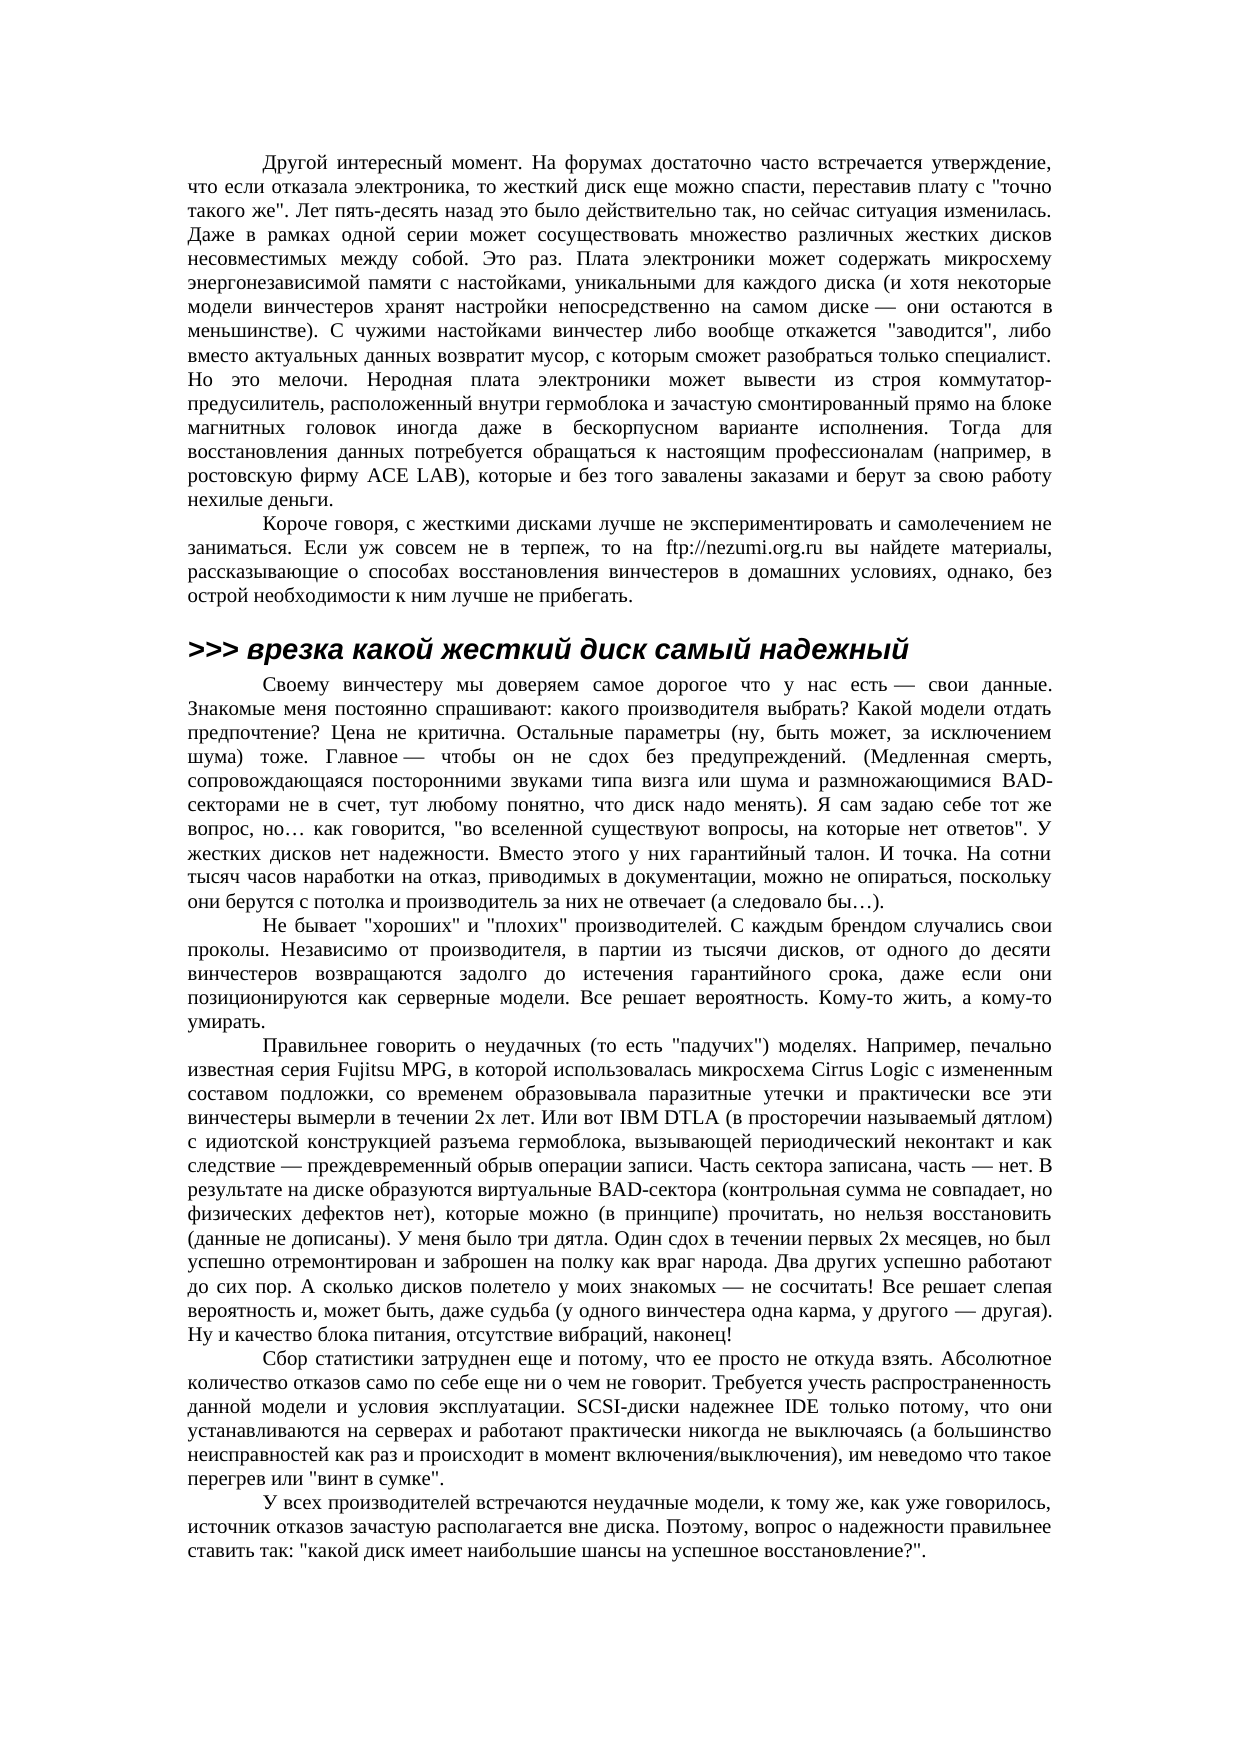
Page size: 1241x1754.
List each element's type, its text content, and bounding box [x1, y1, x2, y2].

text Своему винчестеру мы доверяем самое дорогое что у нас есть — свои данные. Знакомые меня постоянно спрашивают: какого производителя выбрать? Какой модели отдать предпочтение? Цена не критична. Остальные параметры (ну, быть может, за исключением шума) тоже. Главное — чтобы он не сдох без предупреждений. (Медленная смерть, сопровождающаяся посторонними звуками типа визга или шума и размножающимися BAD-секторами не в счет, тут любому понятно, что диск надо менять). Я сам задаю себе тот же вопрос, но… как говорится, "во вселенной существуют вопросы, на которые нет ответов". У жестких дисков нет надежности. Вместо этого у них гарантийный талон. И точка. На сотни тысяч часов наработки на отказ, приводимых в документации, можно не опираться, поскольку они берутся с потолка и производитель за них не отвечает (а следовало бы…). [187, 672, 1053, 913]
text Сбор статистики затруднен еще и потому, что ее просто не откуда взять. Абсолютное количество отказов само по себе еще ни о чем не говорит. Требуется учесть распространенность данной модели и условия эксплуатации. SCSI-диски надежнее IDE только потому, что они устанавливаются на серверах и работают практически никогда не выключаясь (а большинство неисправностей как раз и происходит в момент включения/выключения), им неведомо что такое перегрев или "винт в сумке". [187, 1346, 1053, 1490]
subtitle >>> врезка какой жесткий диск самый надежный [187, 632, 1053, 666]
text Другой интересный момент. На форумах достаточно часто встречается утверждение, что если отказала электроника, то жесткий диск еще можно спасти, переставив плату с "точно такого же". Лет пять-десять назад это было действительно так, но сейчас ситуация изменилась. Даже в рамках одной серии может сосуществовать множество различных жестких дисков несовместимых между собой. Это раз. Плата электроники может содержать микросхему энергонезависимой памяти с настойками, уникальными для каждого диска (и хотя некоторые модели винчестеров хранят настройки непосредственно на самом диске — они остаются в меньшинстве). С чужими настойками винчестер либо вообще откажется "заводится", либо вместо актуальных данных возвратит мусор, с которым сможет разобраться только специалист. Но это мелочи. Неродная плата электроники может вывести из строя коммутатор-предусилитель, расположенный внутри гермоблока и зачастую смонтированный прямо на блоке магнитных головок иногда даже в бескорпусном варианте исполнения. Тогда для восстановления данных потребуется обращаться к настоящим профессионалам (например, в ростовскую фирму ACE LAB), которые и без того завалены заказами и берут за свою работу нехилые деньги. [187, 150, 1053, 511]
text У всех производителей встречаются неудачные модели, к тому же, как уже говорилось, источник отказов зачастую располагается вне диска. Поэтому, вопрос о надежности правильнее ставить так: "какой диск имеет наибольшие шансы на успешное восстановление?". [187, 1490, 1053, 1562]
text Правильнее говорить о неудачных (то есть "падучих") моделях. Например, печально известная серия Fujitsu MPG, в которой использовалась микросхема Cirrus Logic с измененным составом подложки, со временем образовывала паразитные утечки и практически все эти винчестеры вымерли в течении 2х лет. Или вот IBM DTLA (в просторечии называемый дятлом) с идиотской конструкцией разъема гермоблока, вызывающей периодический неконтакт и как следствие — преждевременный обрыв операции записи. Часть сектора записана, часть — нет. В результате на диске образуются виртуальные BAD-сектора (контрольная сумма не совпадает, но физических дефектов нет), которые можно (в принципе) прочитать, но нельзя восстановить (данные не дописаны). У меня было три дятла. Один сдох в течении первых 2х месяцев, но был успешно отремонтирован и заброшен на полку как враг народа. Два других успешно работают до сих пор. А сколько дисков полетело у моих знакомых — не сосчитать! Все решает слепая вероятность и, может быть, даже судьба (у одного винчестера одна карма, у другого — другая). Ну и качество блока питания, отсутствие вибраций, наконец! [187, 1033, 1053, 1346]
text Не бывает "хороших" и "плохих" производителей. С каждым брендом случались свои проколы. Независимо от производителя, в партии из тысячи дисков, от одного до десяти винчестеров возвращаются задолго до истечения гарантийного срока, даже если они позиционируются как серверные модели. Все решает вероятность. Кому-то жить, а кому-то умирать. [187, 913, 1053, 1033]
text Короче говоря, с жесткими дисками лучше не экспериментировать и самолечением не заниматься. Если уж совсем не в терпеж, то на ftp://nezumi.org.ru вы найдете материалы, рассказывающие о способах восстановления винчестеров в домашних условиях, однако, без острой необходимости к ним лучше не прибегать. [187, 511, 1053, 607]
